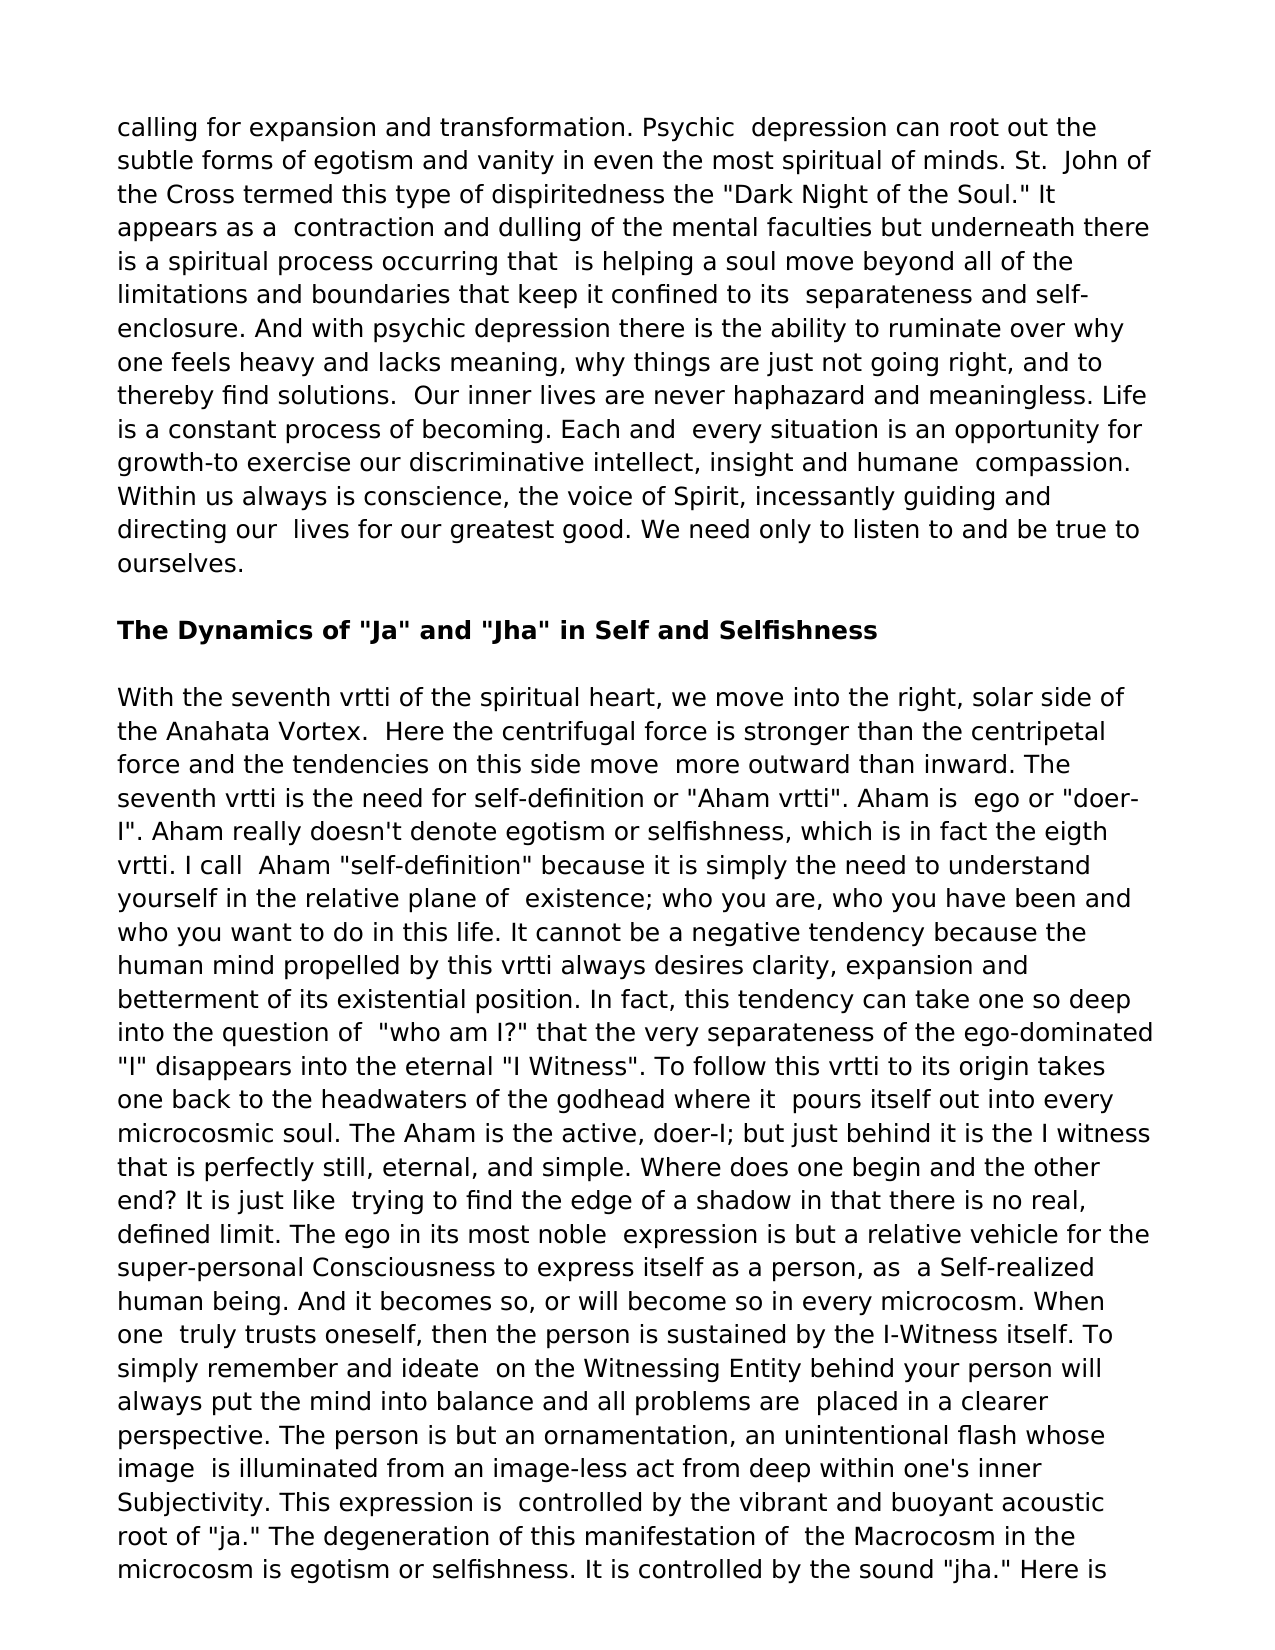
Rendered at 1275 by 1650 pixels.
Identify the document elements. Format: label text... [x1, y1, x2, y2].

text With the seventh vrtti of the spiritual heart, we move into the right, solar side of the Anahata Vortex. Here the centrifugal force is stronger than the centripetal force and the tendencies on this side move more outward than inward. The seventh vrtti is the need for self-definition or "Aham vrtti". Aham is ego or "doer-I". Aham really doesn't denote egotism or selfishness, which is in fact the eigth vrtti. I call Aham "self-definition" because it is simply the need to understand yourself in the relative plane of existence; who you are, who you have been and who you want to do in this life. It cannot be a negative tendency because the human mind propelled by this vrtti always desires clarity, expansion and betterment of its existential position. In fact, this tendency can take one so deep into the question of "who am I?" that the very separateness of the ego-dominated "I" disappears into the eternal "I Witness". To follow this vrtti to its origin takes one back to the headwaters of the godhead where it pours itself out into every microcosmic soul. The Aham is the active, doer-I; but just behind it is the I witness that is perfectly still, eternal, and simple. Where does one begin and the other end? It is just like trying to find the edge of a shadow in that there is no real, defined limit. The ego in its most noble expression is but a relative vehicle for the super-personal Consciousness to express itself as a person, as a Self-realized human being. And it becomes so, or will become so in every microcosm. When one truly trusts oneself, then the person is sustained by the I-Witness itself. To simply remember and ideate on the Witnessing Entity behind your person will always put the mind into balance and all problems are placed in a clearer perspective. The person is but an ornamentation, an unintentional flash whose image is illuminated from an image-less act from deep within one's inner Subjectivity. This expression is controlled by the vibrant and buoyant acoustic root of "ja." The degeneration of this manifestation of the Macrocosm in the microcosm is egotism or selfishness. It is controlled by the sound "jha." Here is [117, 683, 1159, 1584]
text The Dynamics of "Ja" and "Jha" in Self and Selfishness [117, 616, 1159, 645]
text calling for expansion and transformation. Psychic depression can root out the subtle forms of egotism and vanity in even the most spiritual of minds. St. John of the Cross termed this type of dispiritedness the "Dark Night of the Soul." It appears as a contraction and dulling of the mental faculties but underneath there is a spiritual process occurring that is helping a soul move beyond all of the limitations and boundaries that keep it confined to its separateness and self-enclosure. And with psychic depression there is the ability to ruminate over why one feels heavy and lacks meaning, why things are just not going right, and to thereby find solutions. Our inner lives are never haphazard and meaningless. Life is a constant process of becoming. Each and every situation is an opportunity for growth-to exercise our discriminative intellect, insight and humane compassion. Within us always is conscience, the voice of Spirit, incessantly guiding and directing our lives for our greatest good. We need only to listen to and be true to ourselves. [117, 113, 1159, 578]
